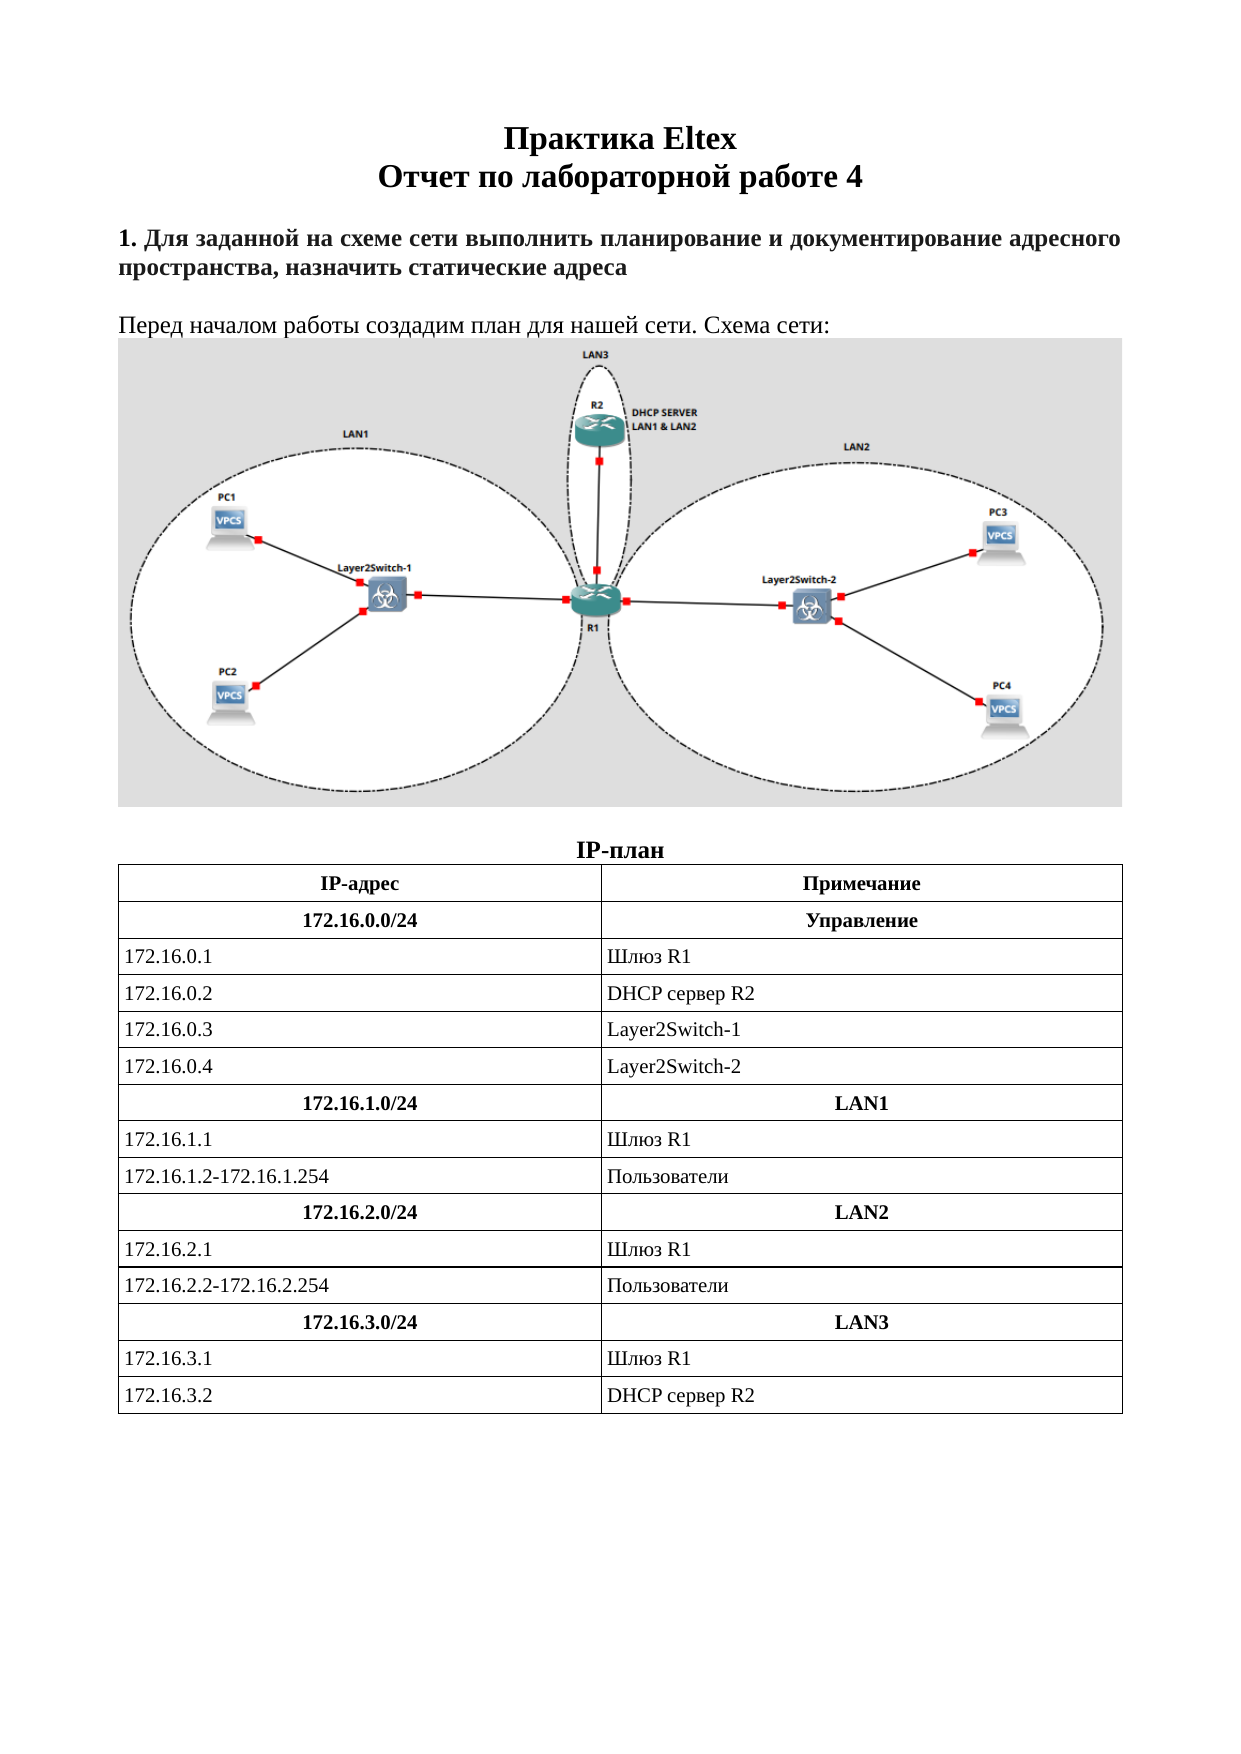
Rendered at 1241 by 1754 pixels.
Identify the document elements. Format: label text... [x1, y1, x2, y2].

table_cell 172.16.2.1 [119, 1231, 601, 1266]
text IP-план [118, 836, 1122, 864]
table_cell LAN2 [602, 1194, 1122, 1230]
table_cell Layer2Switch-1 [602, 1012, 1122, 1047]
table_cell 172.16.1.0/24 [119, 1085, 601, 1120]
table_cell 172.16.2.0/24 [119, 1194, 601, 1230]
table_header IP-адрес [119, 865, 601, 901]
table_cell 172.16.0.4 [119, 1048, 601, 1084]
table_cell Шлюз R1 [602, 1341, 1122, 1376]
table_cell 172.16.3.0/24 [119, 1304, 601, 1339]
table_cell 172.16.0.1 [119, 939, 601, 974]
table_cell 172.16.1.2-172.16.1.254 [119, 1158, 601, 1193]
table_cell Пользователи [602, 1158, 1122, 1193]
text Отчет по лабораторной работе 4 [118, 156, 1122, 195]
table_cell 172.16.3.1 [119, 1341, 601, 1376]
table_cell DHCP сервер R2 [602, 975, 1122, 1011]
text 1. Для заданной на схеме сети выполнить планирование и документирование адресного пространства, назначить статические адреса [118, 223, 1122, 281]
table_cell 172.16.0.3 [119, 1012, 601, 1047]
table_cell 172.16.2.2-172.16.2.254 [119, 1268, 601, 1303]
text Практика Eltex [118, 118, 1122, 156]
picture [118, 338, 1123, 807]
table_cell DHCP сервер R2 [602, 1377, 1122, 1413]
table_cell LAN1 [602, 1085, 1122, 1120]
table_cell Шлюз R1 [602, 939, 1122, 974]
text Перед началом работы создадим план для нашей сети. Схема сети: [118, 310, 1122, 338]
table_cell 172.16.3.2 [119, 1377, 601, 1413]
table_cell Управление [602, 902, 1122, 937]
table_cell 172.16.0.0/24 [119, 902, 601, 937]
table_cell 172.16.0.2 [119, 975, 601, 1011]
table_cell Пользователи [602, 1268, 1122, 1303]
table_cell Layer2Switch-2 [602, 1048, 1122, 1084]
table_header Примечание [602, 865, 1122, 901]
table_cell 172.16.1.1 [119, 1121, 601, 1157]
table_cell Шлюз R1 [602, 1231, 1122, 1266]
table_cell Шлюз R1 [602, 1121, 1122, 1157]
table_cell LAN3 [602, 1304, 1122, 1339]
